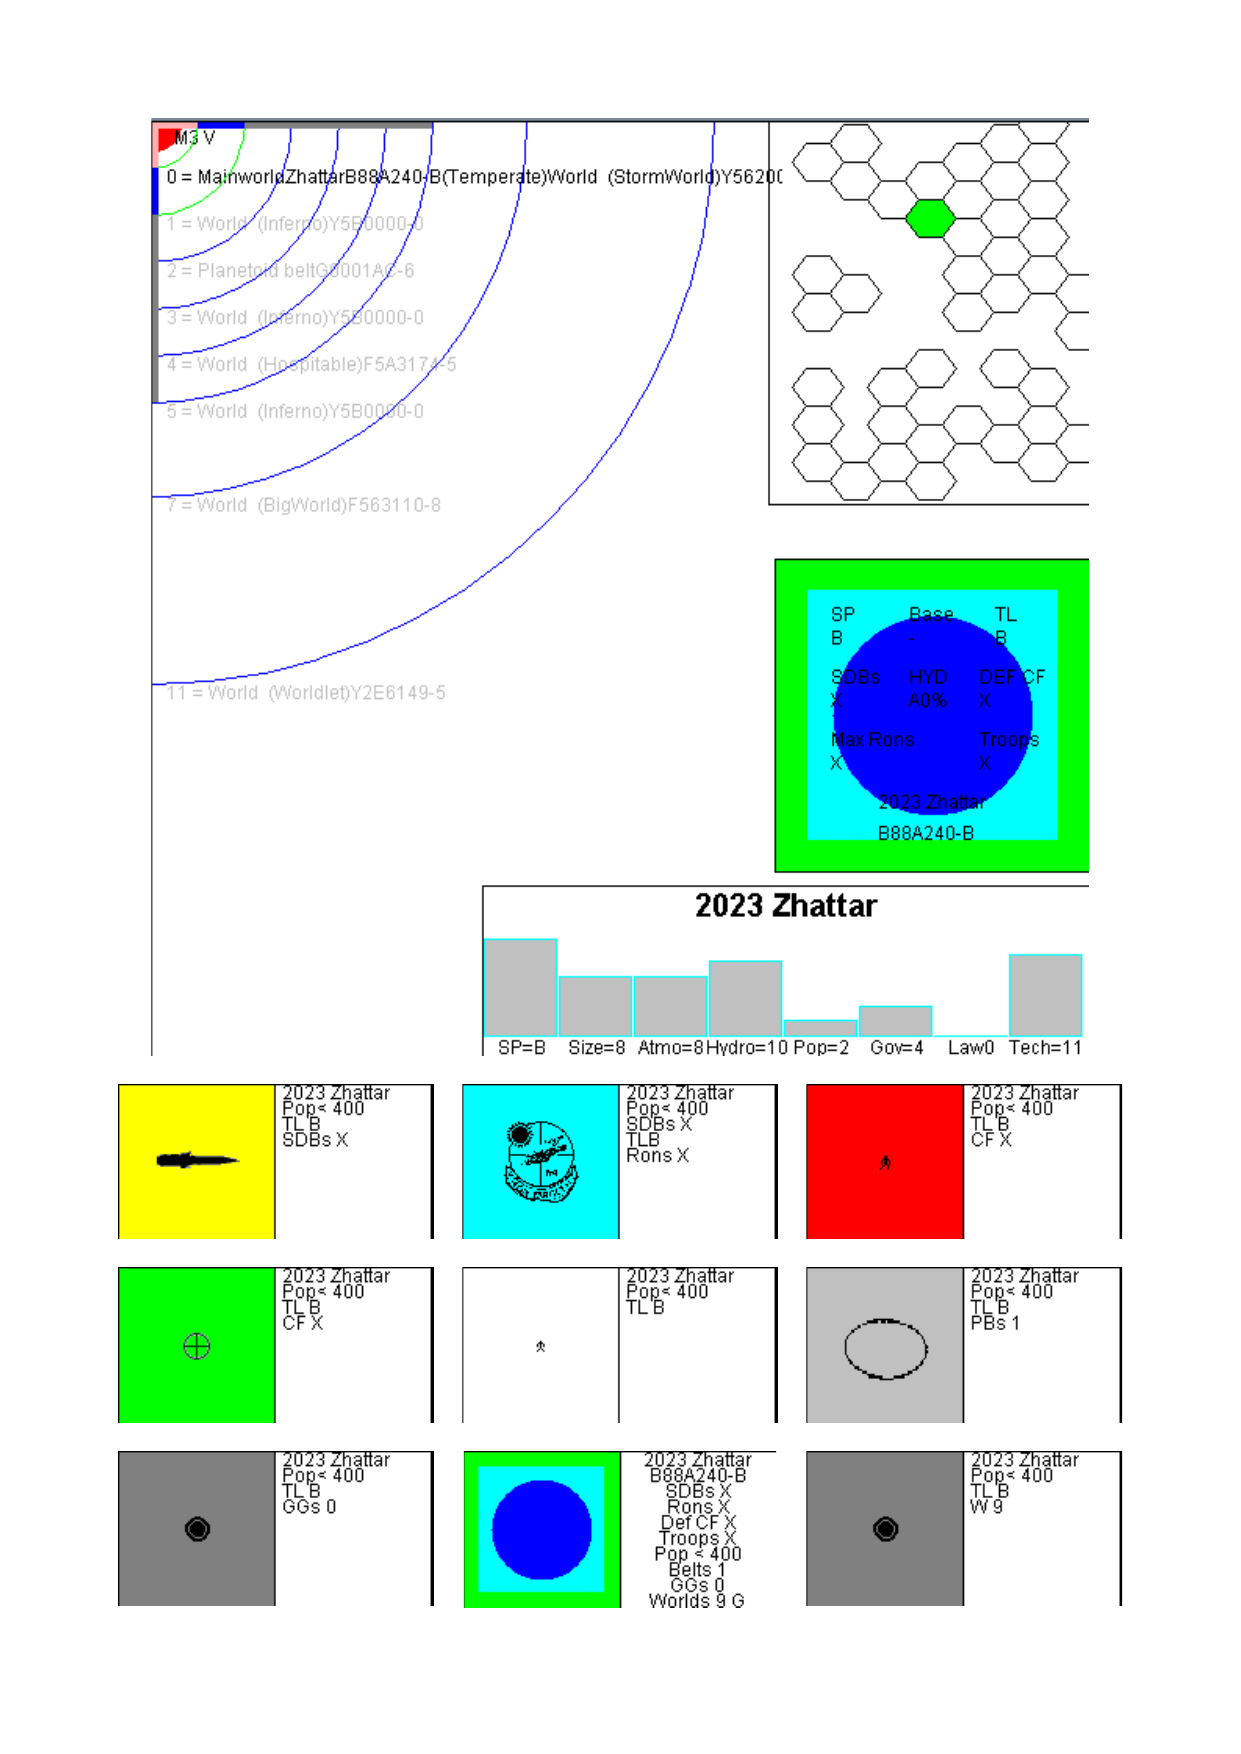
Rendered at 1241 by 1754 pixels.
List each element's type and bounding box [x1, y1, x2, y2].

picture [462, 1267, 778, 1423]
picture [806, 1451, 1123, 1606]
picture [806, 1084, 1123, 1239]
picture [463, 1451, 777, 1608]
picture [118, 1084, 434, 1239]
picture [806, 1267, 1123, 1423]
picture [118, 1451, 434, 1606]
picture [118, 1267, 434, 1423]
picture [151, 118, 1089, 1056]
picture [462, 1084, 778, 1239]
